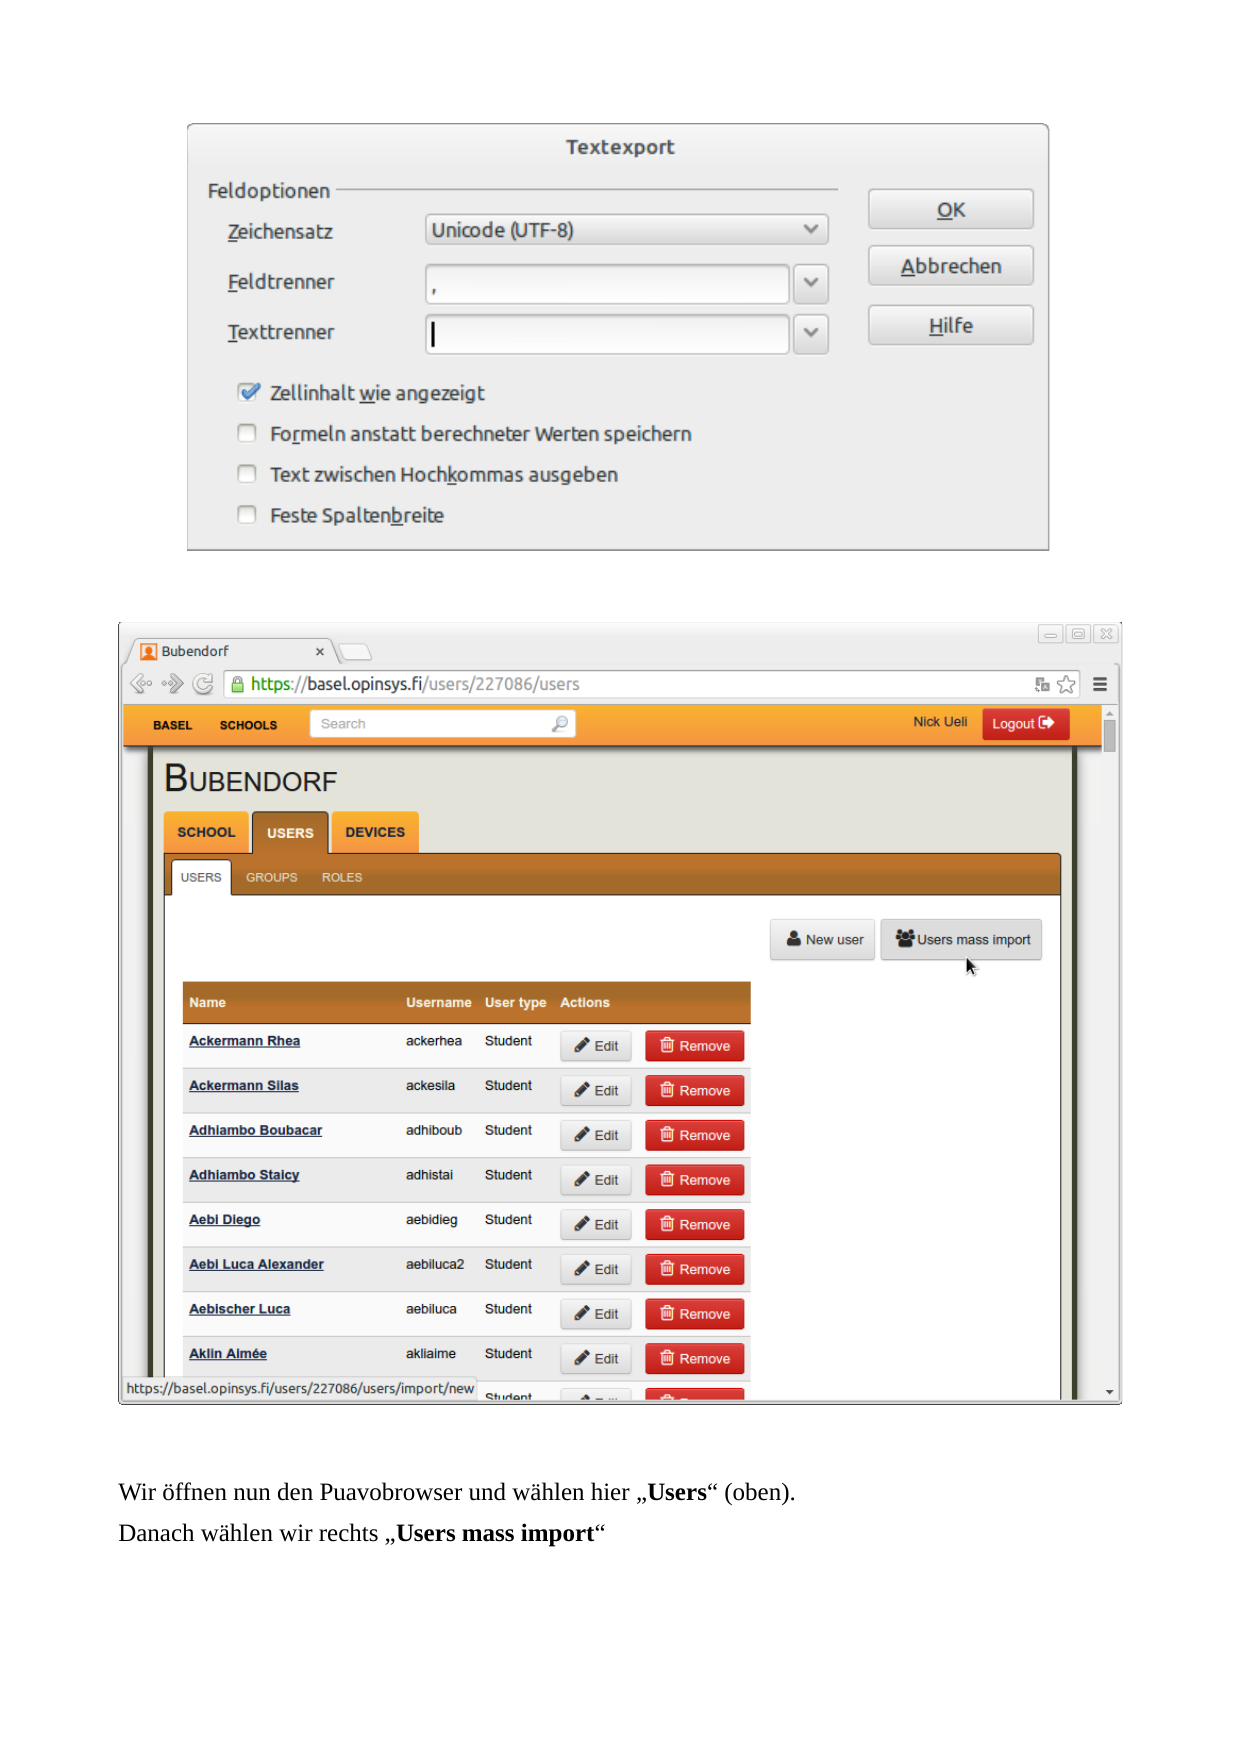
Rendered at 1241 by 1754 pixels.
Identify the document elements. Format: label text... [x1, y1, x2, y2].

picture [118, 622, 1123, 1405]
text Danach wählen wir rechts „Users mass import“ [118, 1518, 1122, 1547]
picture [187, 123, 1050, 551]
text Wir öffnen nun den Puavobrowser und wählen hier „Users“ (oben). [118, 1477, 1122, 1506]
